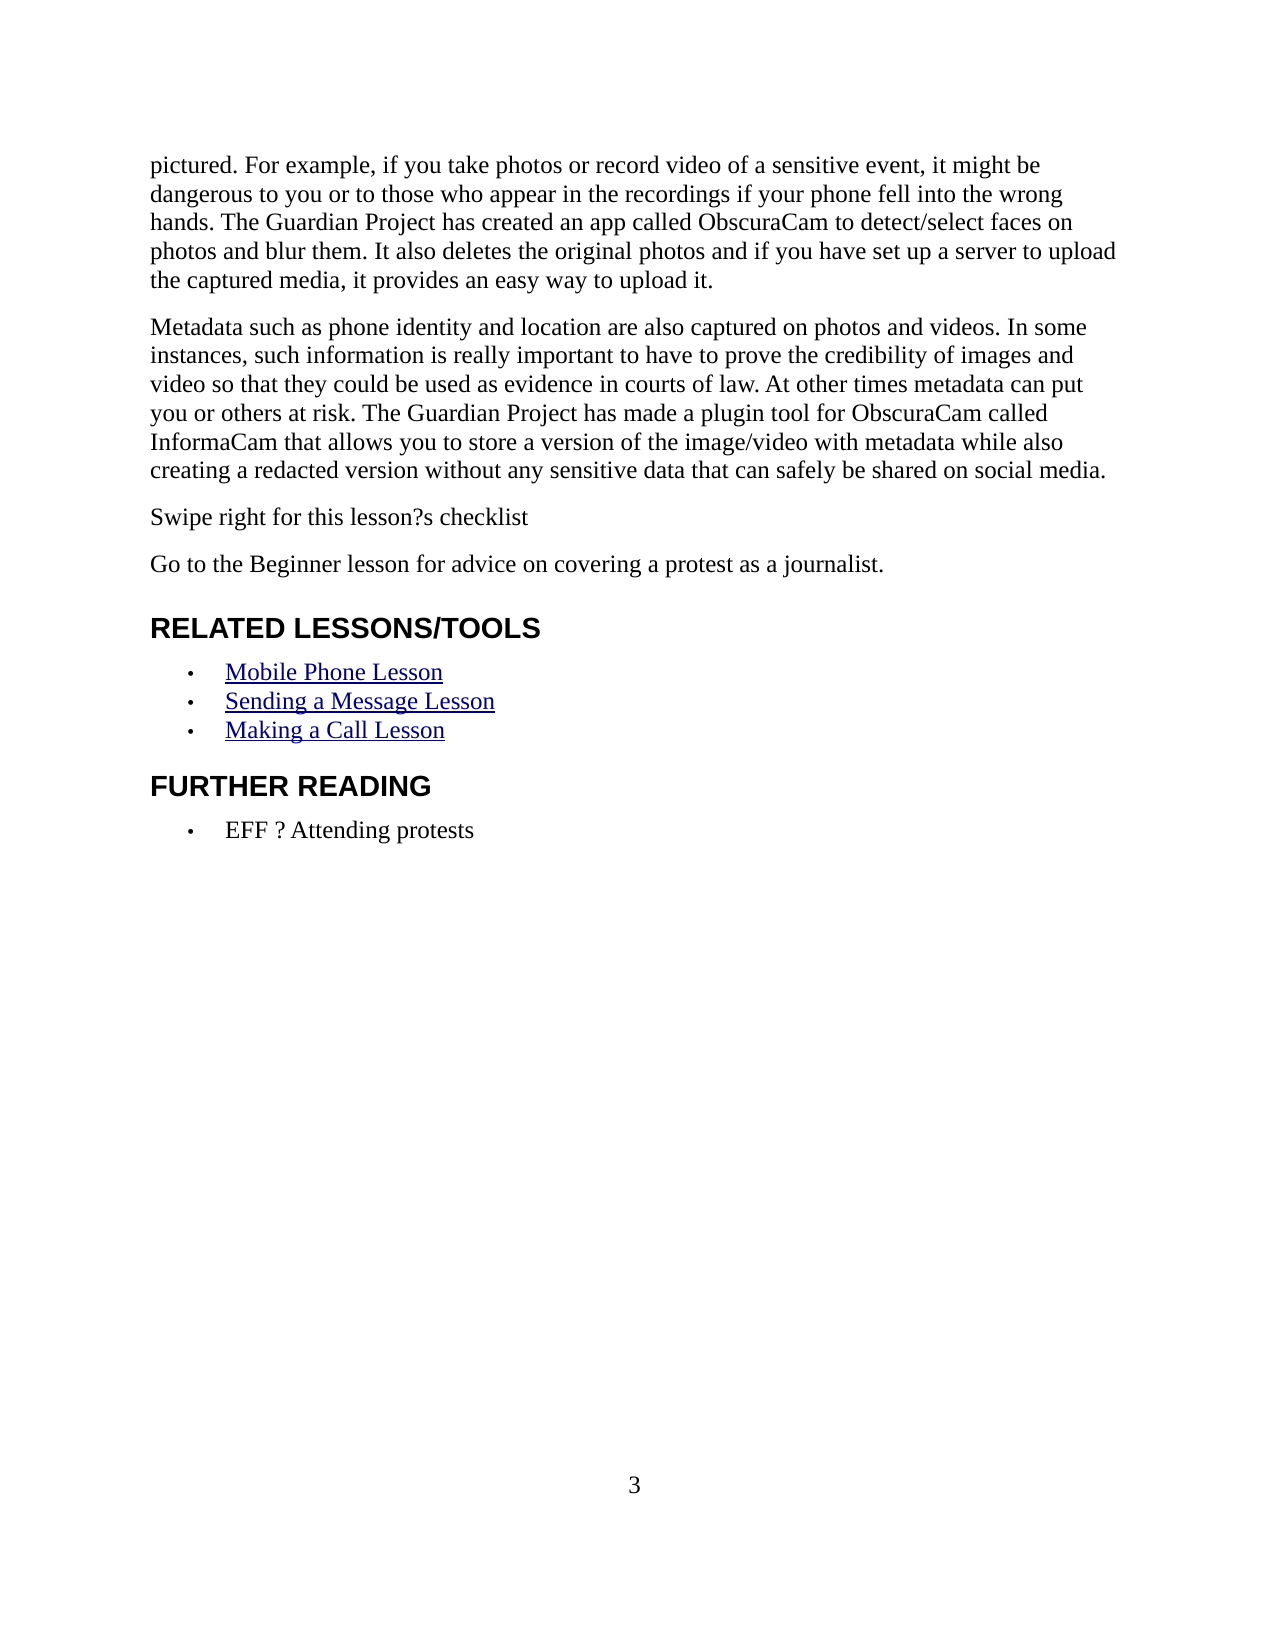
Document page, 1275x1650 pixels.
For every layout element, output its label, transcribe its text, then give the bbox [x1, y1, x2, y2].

text Go to the Beginner lesson for advice on covering a protest as a journalist. [150, 549, 1125, 577]
text Swipe right for this lesson?s checklist [150, 502, 1125, 531]
text pictured. For example, if you take photos or record video of a sensitive event, it might be dangerous to you or to those who appear in the recordings if your phone fell into the wrong hands. The Guardian Project has created an app called ObscuraCam to detect/select faces on photos and blur them. It also deletes the original photos and if you have set up a server to upload the captured media, it provides an easy way to upload it. [150, 150, 1125, 294]
subtitle RELATED LESSONS/TOOLS [150, 611, 1125, 645]
list EFF ? Attending protests [187, 815, 1125, 843]
list Mobile Phone Lesson [187, 657, 1125, 686]
text Metadata such as phone identity and location are also captured on photos and videos. In some instances, such information is really important to have to prove the credibility of images and video so that they could be used as evidence in courts of law. At other times metadata can put you or others at risk. The Guardian Project has made a plugin tool for ObscuraCam called InformaCam that allows you to store a version of the image/video with metadata while also creating a redacted version without any sensitive data that can safely be shared on social media. [150, 312, 1125, 484]
subtitle FURTHER READING [150, 769, 1125, 802]
list Making a Call Lesson [187, 715, 1125, 744]
list Sending a Message Lesson [187, 686, 1125, 715]
